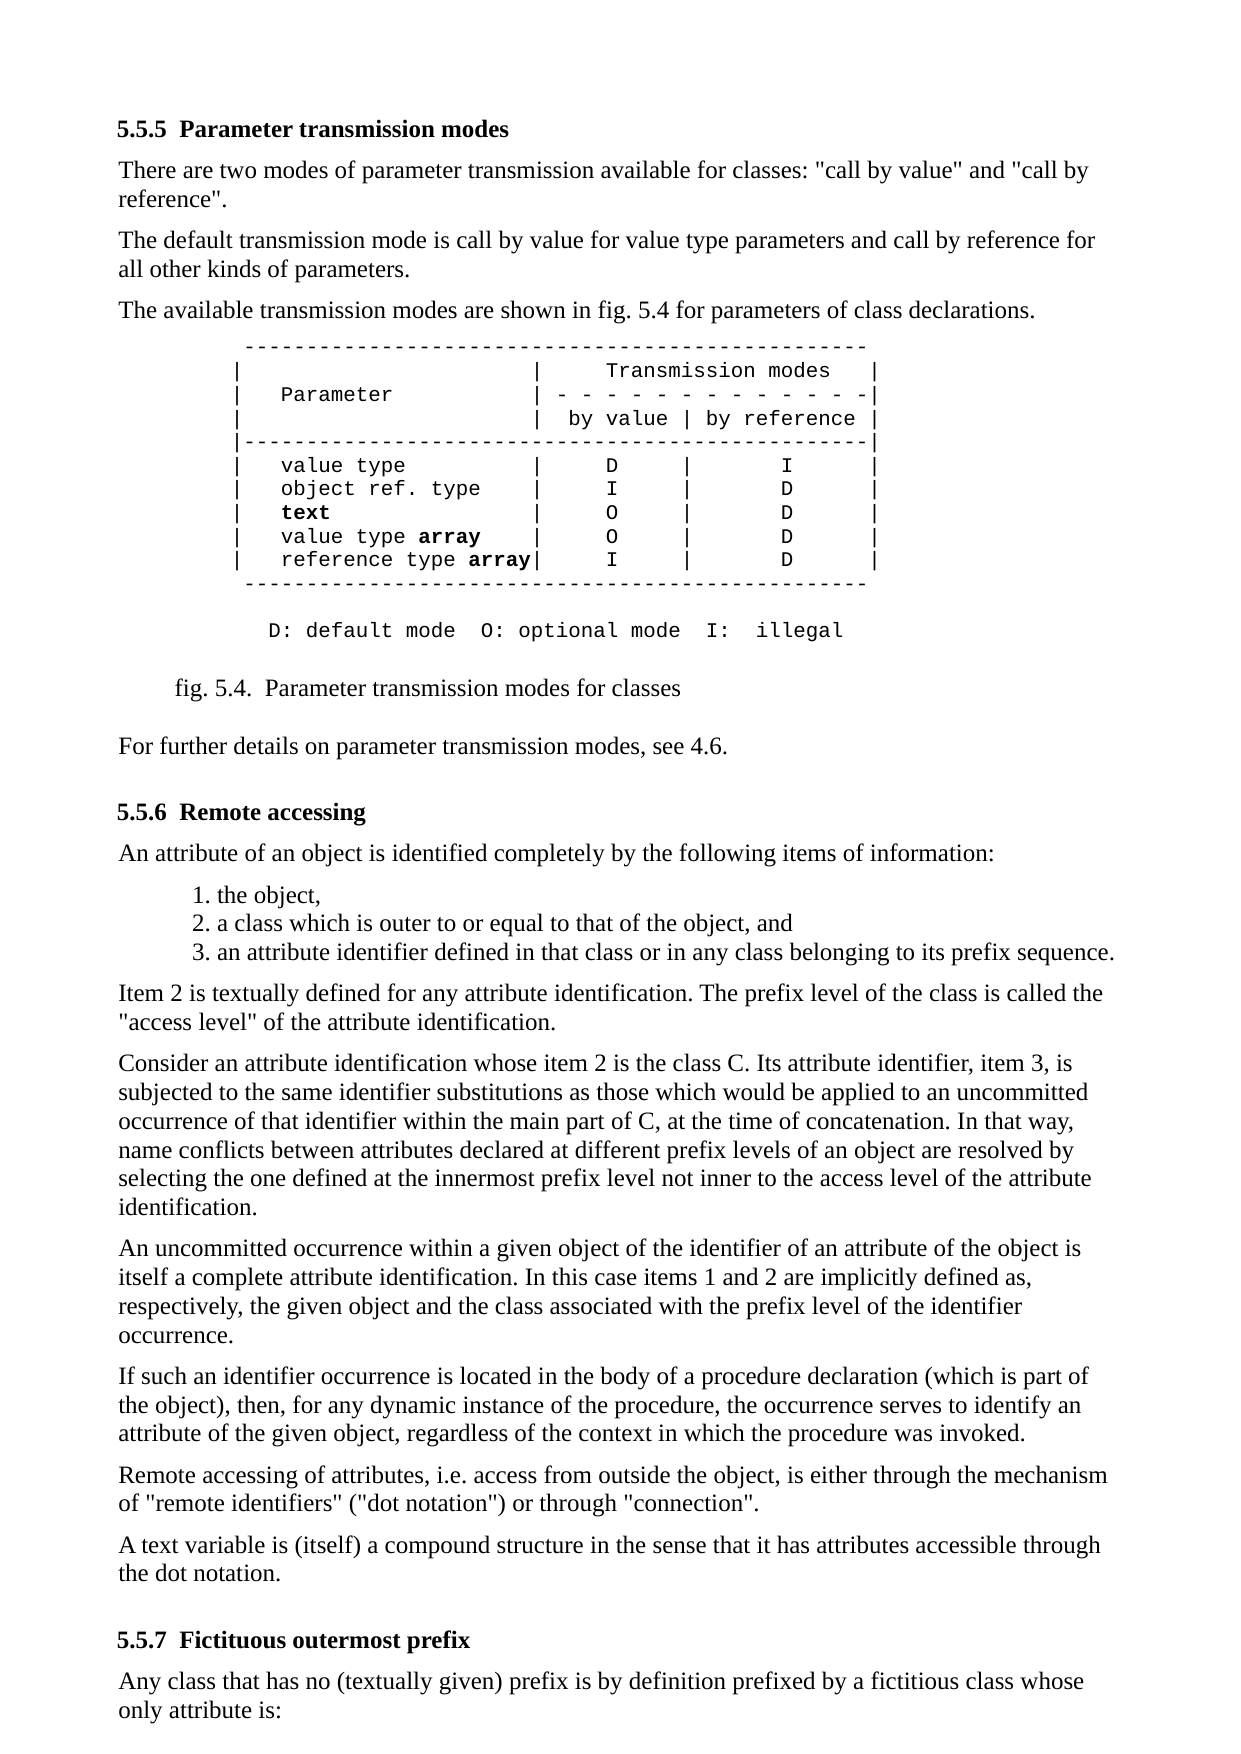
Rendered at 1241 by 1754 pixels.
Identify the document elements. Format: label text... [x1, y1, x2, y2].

text | | by value | by reference | [118, 407, 1122, 431]
text The default transmission mode is call by value for value type parameters and call by reference for all other kinds of parameters. [118, 225, 1122, 283]
text | reference type array| I | D | [118, 549, 1122, 573]
text If such an identifier occurrence is located in the body of a procedure declaration (which is part of the object), then, for any dynamic instance of the procedure, the occurrence serves to identify an attribute of the given object, regardless of the context in which the procedure was invoked. [118, 1361, 1122, 1447]
list an attribute identifier defined in that class or in any class belonging to its prefix sequence. [118, 937, 1122, 966]
text A text variable is (itself) a compound structure in the sense that it has attributes accessible through the dot notation. [118, 1530, 1122, 1587]
text Remote accessing of attributes, i.e. access from outside the object, is either through the mechanism of "remote identifiers" ("dot notation") or through "connection". [118, 1460, 1122, 1517]
text D: default mode O: optional mode I: illegal [118, 620, 1122, 644]
subtitle 5.5.7 Fictituous outermost prefix [117, 1625, 1122, 1653]
text | | Transmission modes | [118, 360, 1122, 384]
subtitle 5.5.5 Parameter transmission modes [117, 114, 1122, 143]
text There are two modes of parameter transmission available for classes: "call by value" and "call by reference". [118, 155, 1122, 213]
text | Parameter | - - - - - - - - - - - - -| [118, 384, 1122, 407]
subtitle 5.5.6 Remote accessing [117, 797, 1122, 826]
text -------------------------------------------------- [118, 337, 1122, 360]
text An attribute of an object is identified completely by the following items of information: [118, 838, 1122, 867]
text |--------------------------------------------------| [118, 431, 1122, 455]
text The available transmission modes are shown in fig. 5.4 for parameters of class declarations. [118, 295, 1122, 324]
text Any class that has no (textually given) prefix is by definition prefixed by a fictitious class whose only attribute is: [118, 1666, 1122, 1723]
text Item 2 is textually defined for any attribute identification. The prefix level of the class is called the "access level" of the attribute identification. [118, 978, 1122, 1036]
text | value type | D | I | [118, 455, 1122, 478]
list a class which is outer to or equal to that of the object, and [118, 908, 1122, 937]
text fig. 5.4. Parameter transmission modes for classes [118, 673, 1122, 701]
text | value type array | O | D | [118, 526, 1122, 549]
text For further details on parameter transmission modes, see 4.6. [118, 731, 1122, 760]
text An uncommitted occurrence within a given object of the identifier of an attribute of the object is itself a complete attribute identification. In this case items 1 and 2 are implicitly defined as, respectively, the given object and the class associated with the prefix level of the identifier occurrence. [118, 1233, 1122, 1348]
text -------------------------------------------------- [118, 573, 1122, 597]
text | object ref. type | I | D | [118, 478, 1122, 502]
text | text | O | D | [118, 502, 1122, 526]
text Consider an attribute identification whose item 2 is the class C. Its attribute identifier, item 3, is subjected to the same identifier substitutions as those which would be applied to an uncommitted occurrence of that identifier within the main part of C, at the time of concatenation. In that way, name conflicts between attributes declared at different prefix levels of an object are resolved by selecting the one defined at the innermost prefix level not inner to the access level of the attribute identification. [118, 1048, 1122, 1221]
list the object, [118, 880, 1122, 908]
